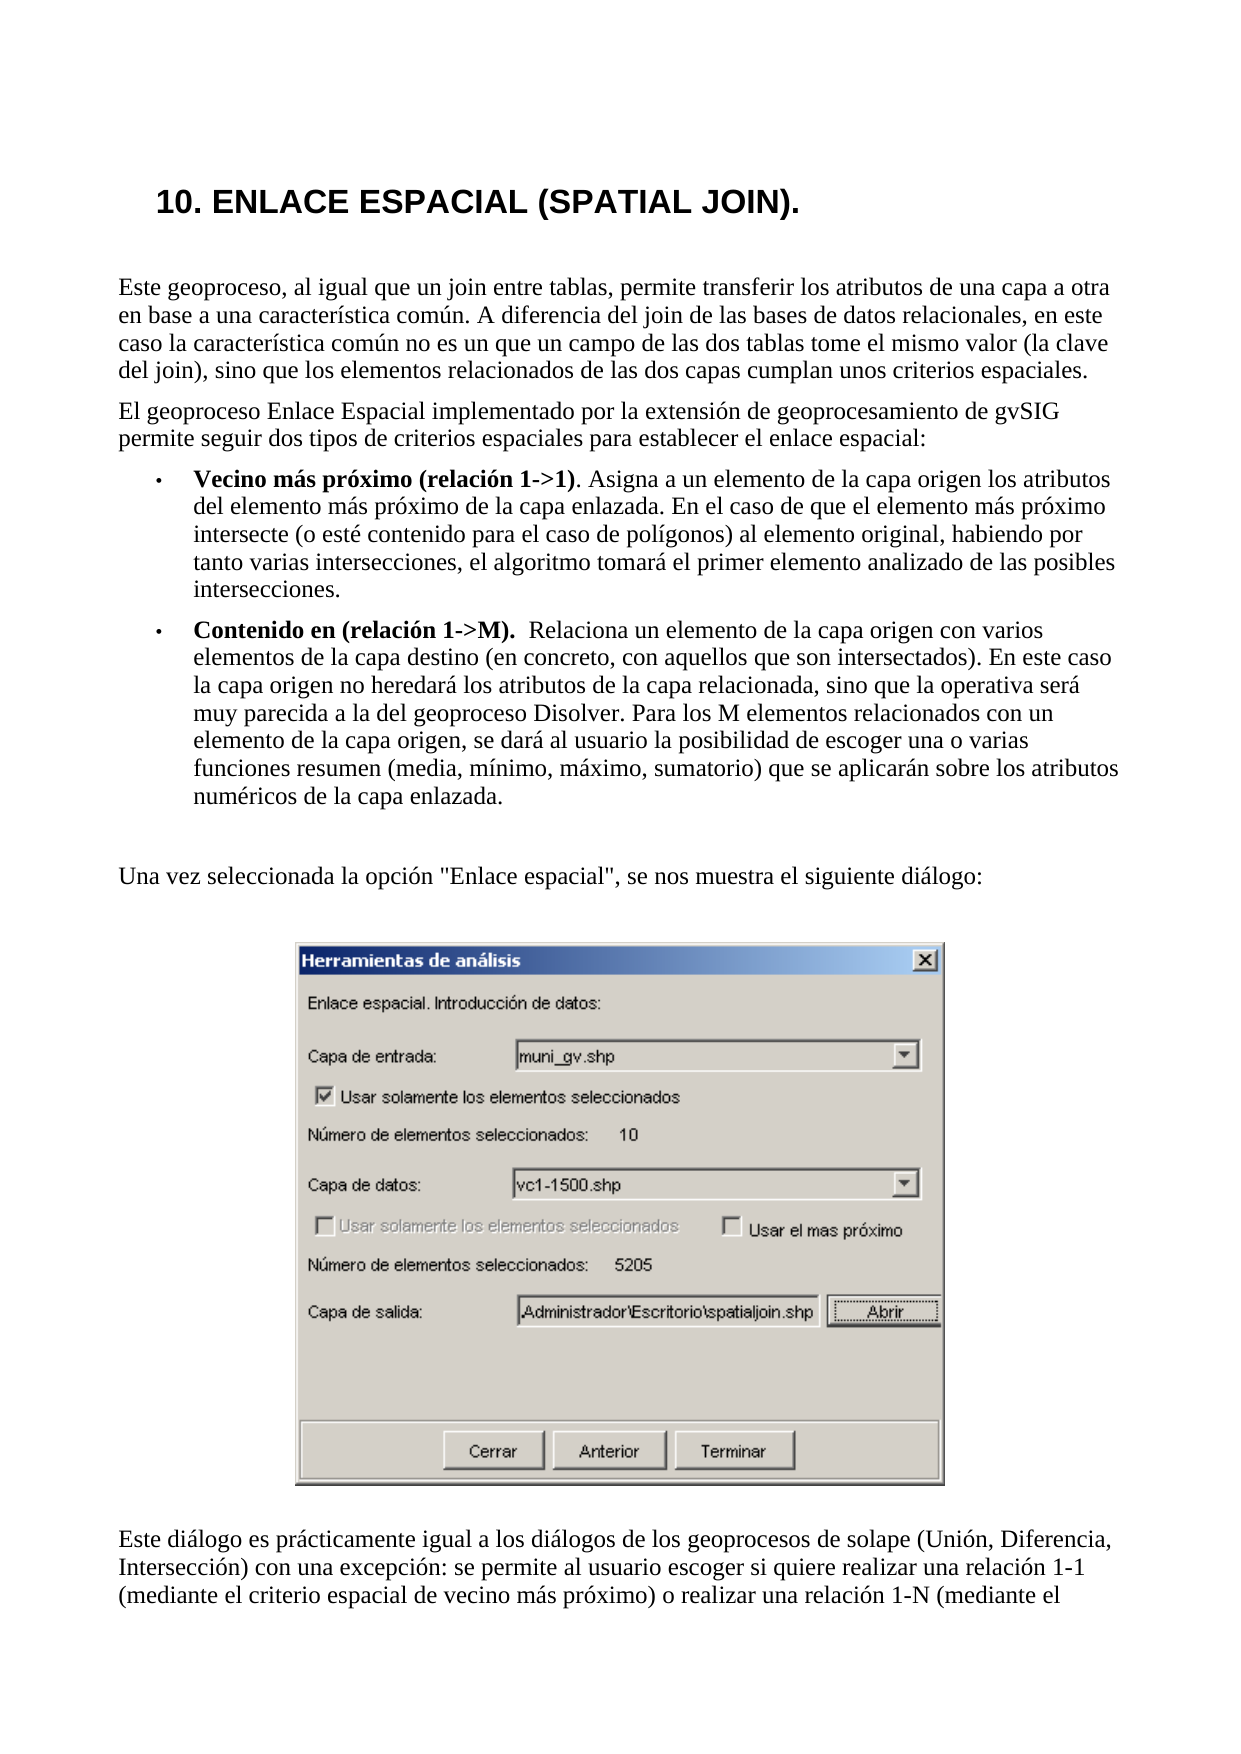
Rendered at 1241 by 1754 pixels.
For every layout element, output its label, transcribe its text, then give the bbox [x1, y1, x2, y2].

text Este diálogo es prácticamente igual a los diálogos de los geoprocesos de solape (Unión, Diferencia, Intersección) con una excepción: se permite al usuario escoger si quiere realizar una relación 1-1 (mediante el criterio espacial de vecino más próximo) o realizar una relación 1-N (mediante el [118, 1525, 1122, 1608]
text Una vez seleccionada la opción "Enlace espacial", se nos muestra el siguiente diálogo: [118, 862, 1122, 890]
subtitle ENLACE ESPACIAL (SPATIAL JOIN). [156, 183, 1122, 221]
list Contenido en (relación 1->M). Relaciona un elemento de la capa origen con varios elementos de la capa destino (en concreto, con aquellos que son intersectados). En este caso la capa origen no heredará los atributos de la capa relacionada, sino que la operativa será muy parecida a la del geoproceso Disolver. Para los M elementos relacionados con un elemento de la capa origen, se dará al usuario la posibilidad de escoger una o varias funciones resumen (media, mínimo, máximo, sumatorio) que se aplicarán sobre los atributos numéricos de la capa enlazada. [156, 616, 1122, 810]
list Vecino más próximo (relación 1->1). Asigna a un elemento de la capa origen los atributos del elemento más próximo de la capa enlazada. En el caso de que el elemento más próximo intersecte (o esté contenido para el caso de polígonos) al elemento original, habiendo por tanto varias intersecciones, el algoritmo tomará el primer elemento analizado de las posibles intersecciones. [156, 465, 1122, 603]
picture [295, 942, 945, 1486]
text Este geoproceso, al igual que un join entre tablas, permite transferir los atributos de una capa a otra en base a una característica común. A diferencia del join de las bases de datos relacionales, en este caso la característica común no es un que un campo de las dos tablas tome el mismo valor (la clave del join), sino que los elementos relacionados de las dos capas cumplan unos criterios espaciales. [118, 273, 1122, 384]
text El geoproceso Enlace Espacial implementado por la extensión de geoprocesamiento de gvSIG permite seguir dos tipos de criterios espaciales para establecer el enlace espacial: [118, 397, 1122, 452]
